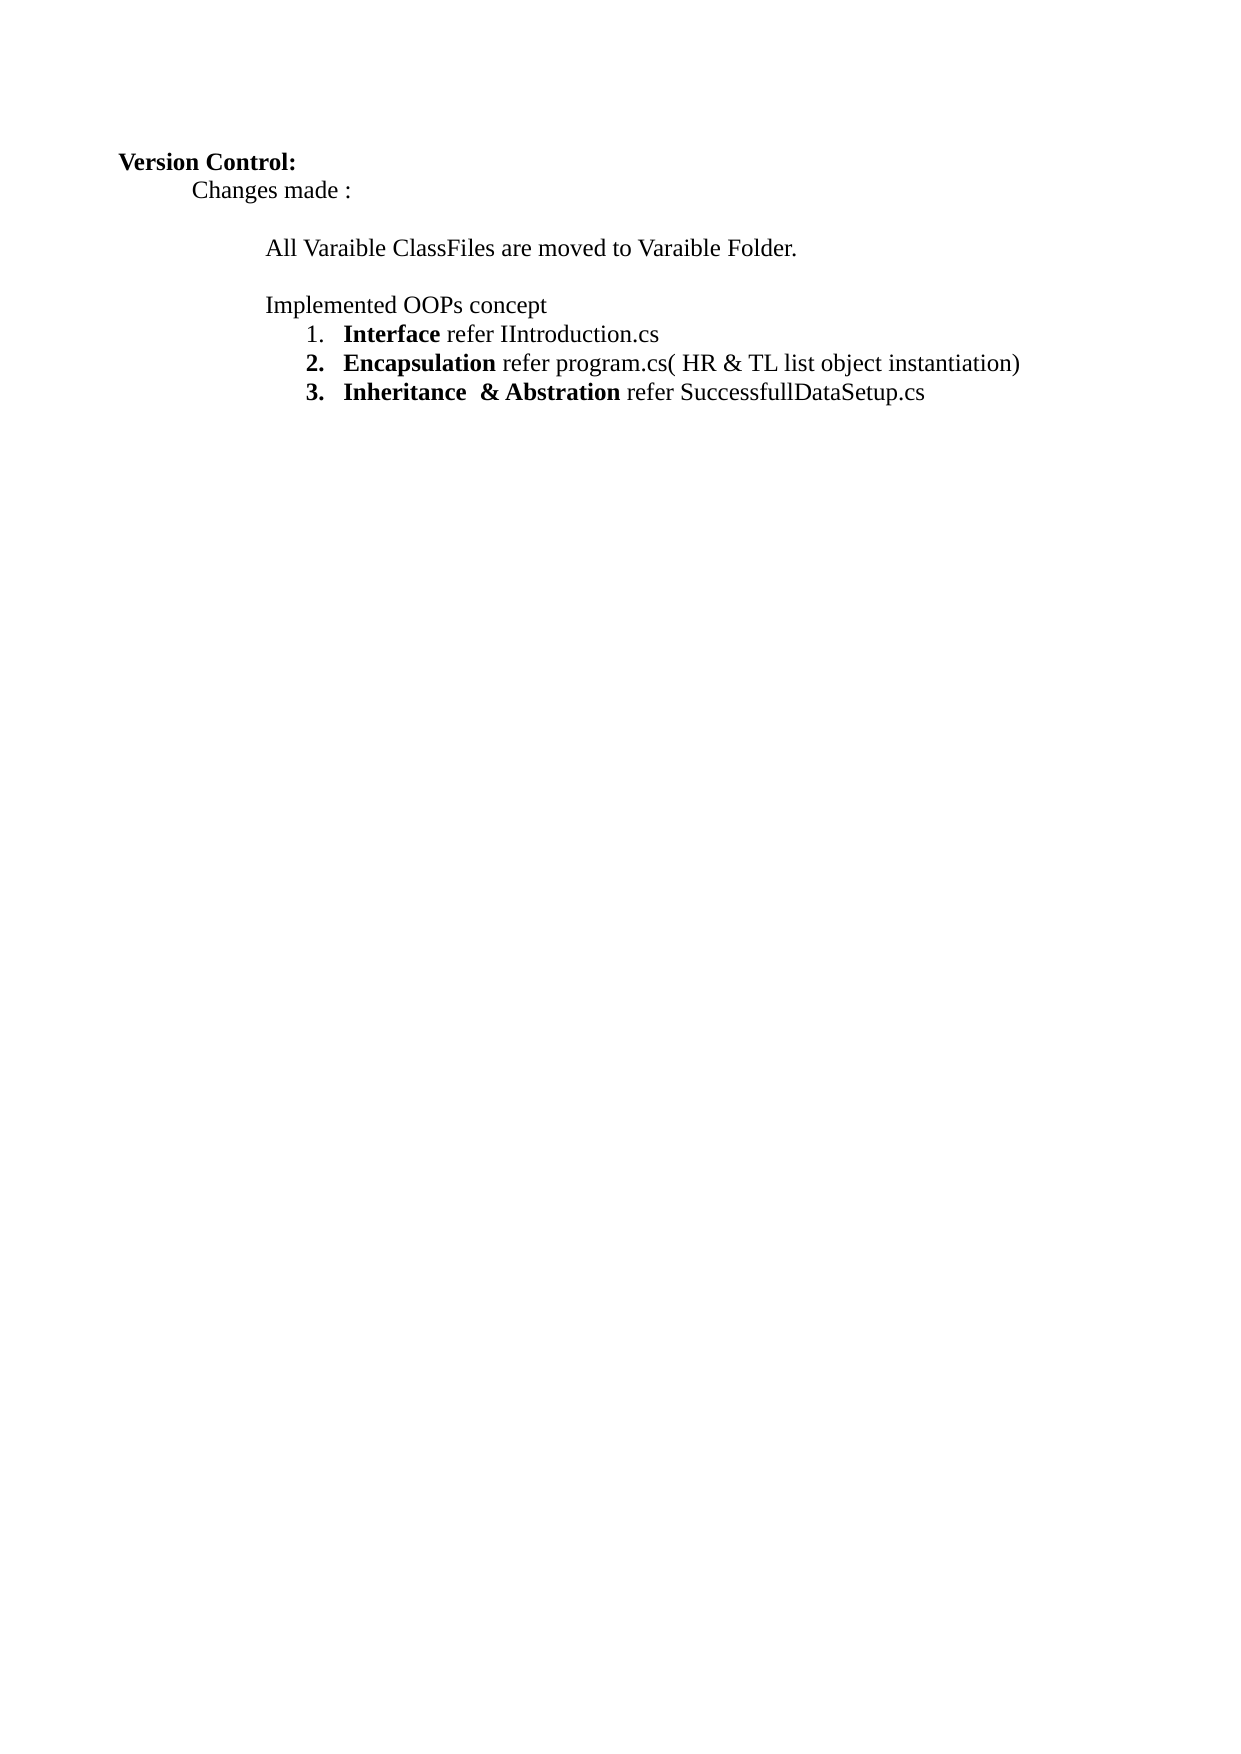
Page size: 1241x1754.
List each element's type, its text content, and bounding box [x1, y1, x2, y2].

text Implemented OOPs concept [118, 291, 1122, 319]
list Interface refer IIntroduction.cs [306, 319, 1122, 348]
list Encapsulation refer program.cs( HR & TL list object instantiation) [306, 348, 1122, 377]
text Changes made : [118, 176, 1122, 204]
text Version Control: [118, 147, 1122, 176]
list Inheritance & Abstration refer SuccessfullDataSetup.cs [306, 377, 1122, 406]
text All Varaible ClassFiles are moved to Varaible Folder. [118, 233, 1122, 262]
